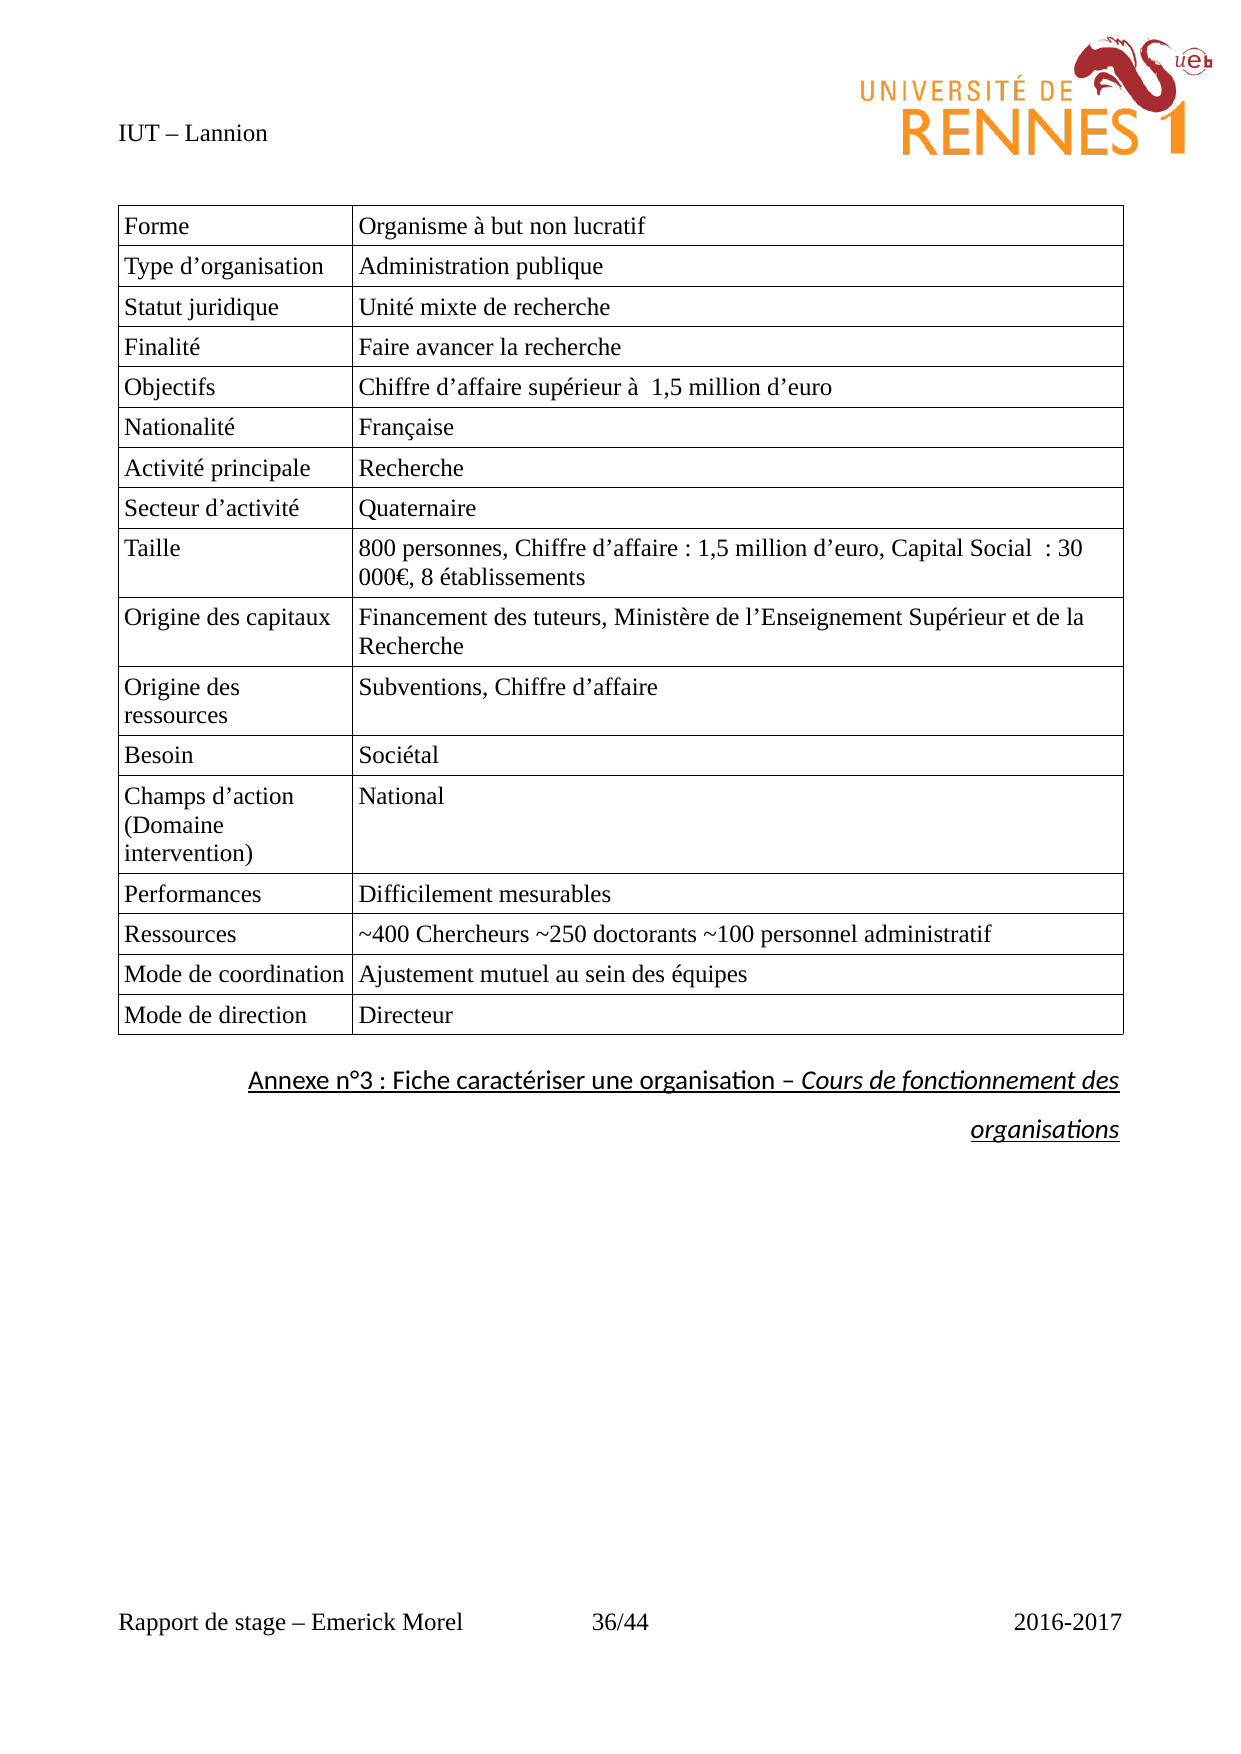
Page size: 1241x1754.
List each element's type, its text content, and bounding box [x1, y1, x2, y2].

table_cell Champs d’action (Domaine intervention) [119, 776, 352, 873]
table_cell Secteur d’activité [119, 488, 352, 528]
table_cell Subventions, Chiffre d’affaire [353, 667, 1123, 735]
table_cell Chiffre d’affaire supérieur à 1,5 million d’euro [353, 367, 1123, 407]
table_cell Origine des ressources [119, 667, 352, 735]
table_cell Recherche [353, 448, 1123, 487]
text Annexe n°3 : Fiche caractériser une organisation – Cours de fonctionnement des organisations [118, 1063, 1122, 1146]
table_cell Origine des capitaux [119, 598, 352, 666]
table_cell Française [353, 408, 1123, 447]
table_cell Besoin [119, 736, 352, 775]
table_cell Administration publique [353, 246, 1123, 286]
table_cell Directeur [353, 995, 1123, 1034]
table_cell Mode de coordination [119, 955, 352, 994]
table_cell Performances [119, 874, 352, 913]
table_cell Type d’organisation [119, 246, 352, 286]
table_cell Mode de direction [119, 995, 352, 1034]
picture [858, 34, 1214, 157]
table_cell 800 personnes, Chiffre d’affaire : 1,5 million d’euro, Capital Social : 30 000€, 8 établissements [353, 529, 1123, 597]
table_cell Activité principale [119, 448, 352, 487]
table_cell Unité mixte de recherche [353, 287, 1123, 326]
table_header Forme [119, 206, 352, 245]
table_cell Taille [119, 529, 352, 597]
table_cell Objectifs [119, 367, 352, 407]
table_cell ~400 Chercheurs ~250 doctorants ~100 personnel administratif [353, 914, 1123, 953]
table_cell National [353, 776, 1123, 873]
table_cell Quaternaire [353, 488, 1123, 528]
table_cell Finalité [119, 327, 352, 366]
table_cell Difficilement mesurables [353, 874, 1123, 913]
table_cell Financement des tuteurs, Ministère de l’Enseignement Supérieur et de la Recherche [353, 598, 1123, 666]
table_cell Faire avancer la recherche [353, 327, 1123, 366]
table_header Organisme à but non lucratif [353, 206, 1123, 245]
table_cell Nationalité [119, 408, 352, 447]
table_cell Statut juridique [119, 287, 352, 326]
table_cell Ajustement mutuel au sein des équipes [353, 955, 1123, 994]
table_cell Ressources [119, 914, 352, 953]
table_cell Sociétal [353, 736, 1123, 775]
